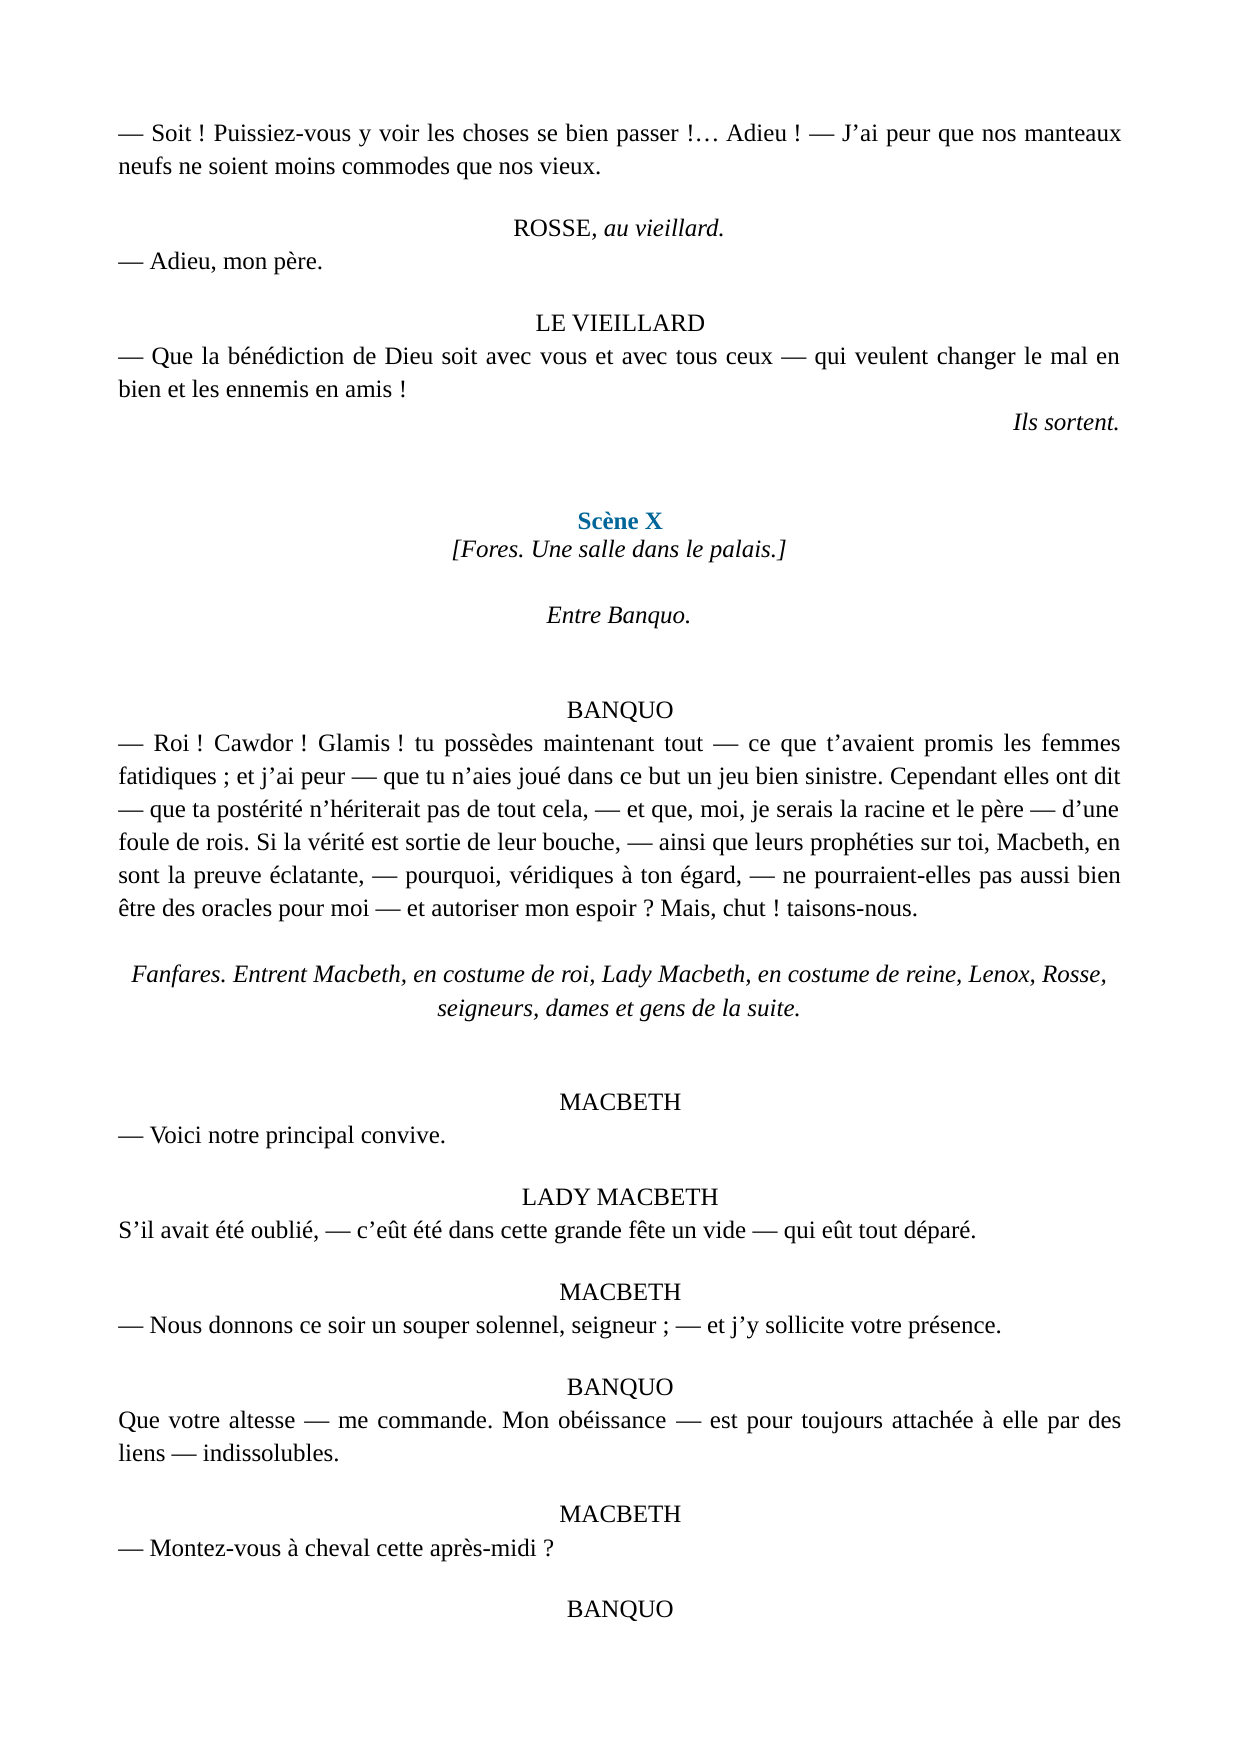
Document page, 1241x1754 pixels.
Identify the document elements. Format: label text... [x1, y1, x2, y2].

text ROSSE, au vieillard. [118, 213, 1122, 242]
text Ils sortent. [118, 407, 1122, 436]
text MACBETH [118, 1087, 1122, 1116]
text — Soit ! Puissiez-vous y voir les choses se bien passer !… Adieu ! — J’ai peur que nos manteaux neufs ne soient moins commodes que nos vieux. [118, 118, 1122, 180]
text BANQUO [118, 695, 1122, 724]
text — Que la bénédiction de Dieu soit avec vous et avec tous ceux — qui veulent changer le mal en bien et les ennemis en amis ! [118, 341, 1122, 402]
text BANQUO [118, 1372, 1122, 1401]
text Fanfares. Entrent Macbeth, en costume de roi, Lady Macbeth, en costume de reine, Lenox, Rosse, seigneurs, dames et gens de la suite. [118, 959, 1122, 1021]
text LADY MACBETH [118, 1182, 1122, 1211]
text S’il avait été oublié, — c’eût été dans cette grande fête un vide — qui eût tout déparé. [118, 1215, 1122, 1244]
subtitle Scène X [118, 506, 1122, 534]
text MACBETH [118, 1277, 1122, 1306]
text — Roi ! Cawdor ! Glamis ! tu possèdes maintenant tout — ce que t’avaient promis les femmes fatidiques ; et j’ai peur — que tu n’aies joué dans ce but un jeu bien sinistre. Cependant elles ont dit — que ta postérité n’hériterait pas de tout cela, — et que, moi, je serais la racine et le père — d’une foule de rois. Si la vérité est sortie de leur bouche, — ainsi que leurs prophéties sur toi, Macbeth, en sont la preuve éclatante, — pourquoi, véridiques à ton égard, — ne pourraient-elles pas aussi bien être des oracles pour moi — et autoriser mon espoir ? Mais, chut ! taisons-nous. [118, 728, 1122, 922]
text — Nous donnons ce soir un souper solennel, seigneur ; — et j’y sollicite votre présence. [118, 1310, 1122, 1339]
text Que votre altesse — me commande. Mon obéissance — est pour toujours attachée à elle par des liens — indissolubles. [118, 1405, 1122, 1467]
text Entre Banquo. [118, 601, 1122, 629]
text BANQUO [118, 1594, 1122, 1623]
text LE VIEILLARD [118, 308, 1122, 336]
text MACBETH [118, 1499, 1122, 1528]
text — Voici notre principal convive. [118, 1120, 1122, 1149]
text [Fores. Une salle dans le palais.] [118, 534, 1122, 563]
text — Montez-vous à cheval cette après-midi ? [118, 1533, 1122, 1561]
text — Adieu, mon père. [118, 246, 1122, 275]
